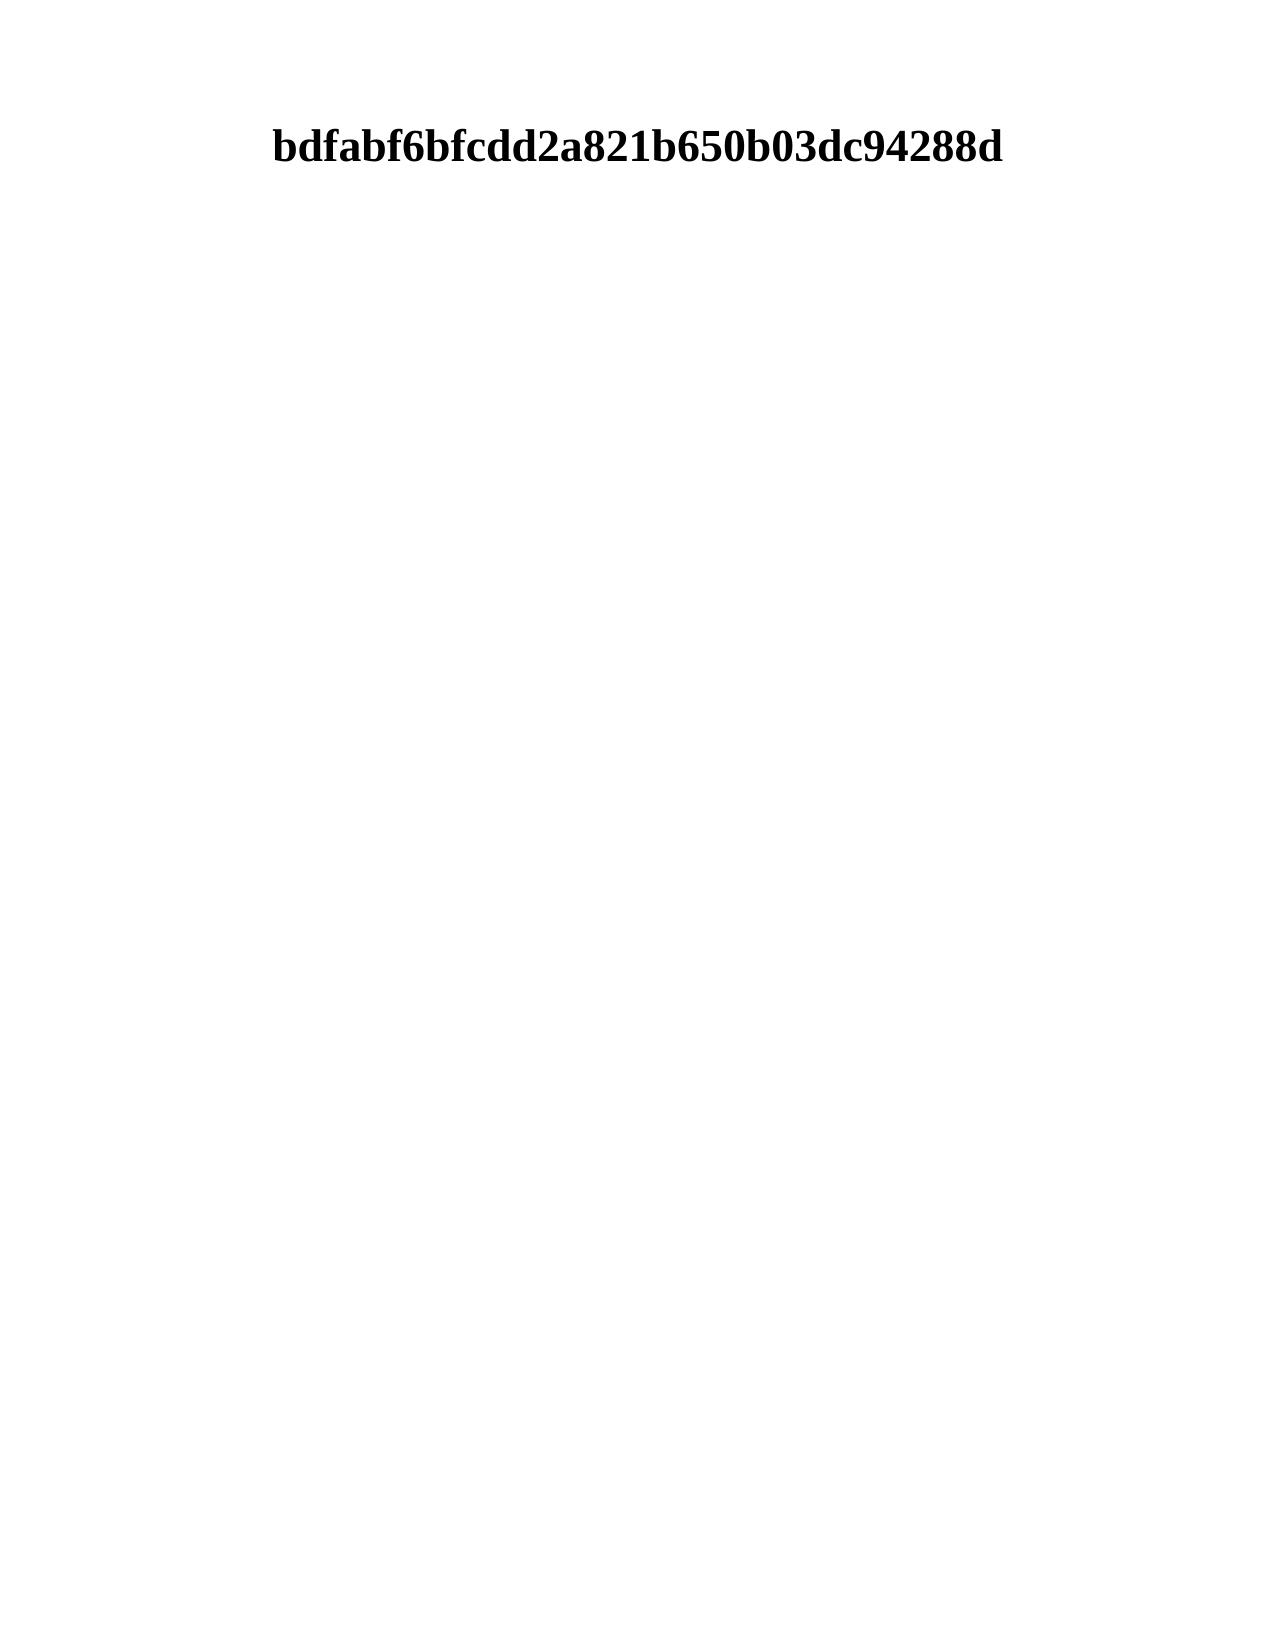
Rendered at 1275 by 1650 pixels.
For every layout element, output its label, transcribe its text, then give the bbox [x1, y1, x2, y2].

text bdfabf6bfcdd2a821b650b03dc94288d [118, 118, 1157, 171]
